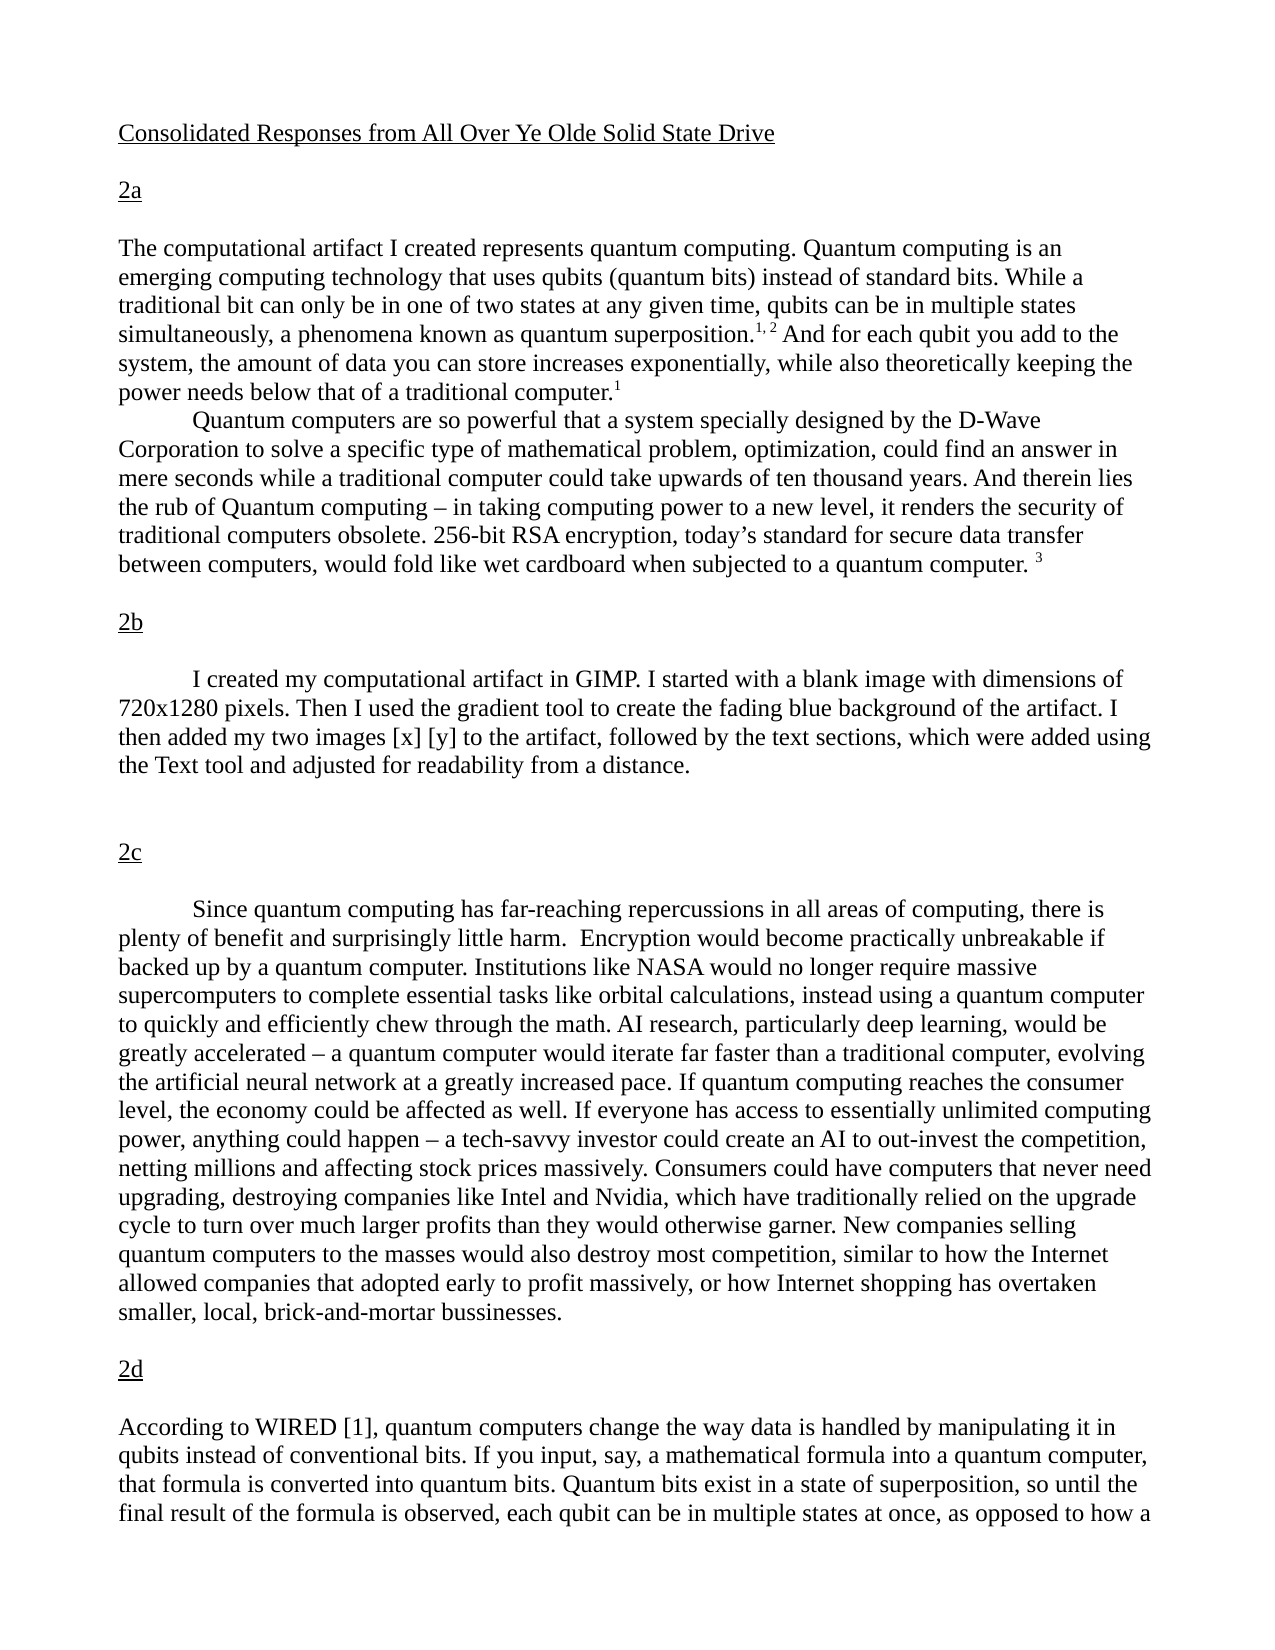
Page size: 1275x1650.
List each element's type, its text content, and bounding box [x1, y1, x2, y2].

text Consolidated Responses from All Over Ye Olde Solid State Drive [118, 118, 1157, 147]
text Since quantum computing has far-reaching repercussions in all areas of computing, there is plenty of benefit and surprisingly little harm. Encryption would become practically unbreakable if backed up by a quantum computer. Institutions like NASA would no longer require massive supercomputers to complete essential tasks like orbital calculations, instead using a quantum computer to quickly and efficiently chew through the math. AI research, particularly deep learning, would be greatly accelerated – a quantum computer would iterate far faster than a traditional computer, evolving the artificial neural network at a greatly increased pace. If quantum computing reaches the consumer level, the economy could be affected as well. If everyone has access to essentially unlimited computing power, anything could happen – a tech-savvy investor could create an AI to out-invest the competition, netting millions and affecting stock prices massively. Consumers could have computers that never need upgrading, destroying companies like Intel and Nvidia, which have traditionally relied on the upgrade cycle to turn over much larger profits than they would otherwise garner. New companies selling quantum computers to the masses would also destroy most competition, similar to how the Internet allowed companies that adopted early to profit massively, or how Internet shopping has overtaken smaller, local, brick-and-mortar bussinesses. [118, 894, 1157, 1326]
text I created my computational artifact in GIMP. I started with a blank image with dimensions of 720x1280 pixels. Then I used the gradient tool to create the fading blue background of the artifact. I then added my two images [x] [y] to the artifact, followed by the text sections, which were added using the Text tool and adjusted for readability from a distance. [118, 664, 1157, 779]
text 2c [118, 837, 1157, 866]
text 2d [118, 1354, 1157, 1383]
text The computational artifact I created represents quantum computing. Quantum computing is an emerging computing technology that uses qubits (quantum bits) instead of standard bits. While a traditional bit can only be in one of two states at any given time, qubits can be in multiple states simultaneously, a phenomena known as quantum superposition.1, 2 And for each qubit you add to the system, the amount of data you can store increases exponentially, while also theoretically keeping the power needs below that of a traditional computer.1 [118, 233, 1157, 406]
text 2b [118, 607, 1157, 636]
text 2a [118, 176, 1157, 204]
text According to WIRED [1], quantum computers change the way data is handled by manipulating it in qubits instead of conventional bits. If you input, say, a mathematical formula into a quantum computer, that formula is converted into quantum bits. Quantum bits exist in a state of superposition, so until the final result of the formula is observed, each qubit can be in multiple states at once, as opposed to how a [118, 1412, 1157, 1527]
text Quantum computers are so powerful that a system specially designed by the D-Wave Corporation to solve a specific type of mathematical problem, optimization, could find an answer in mere seconds while a traditional computer could take upwards of ten thousand years. And therein lies the rub of Quantum computing – in taking computing power to a new level, it renders the security of traditional computers obsolete. 256-bit RSA encryption, today’s standard for secure data transfer between computers, would fold like wet cardboard when subjected to a quantum computer. 3 [118, 406, 1157, 578]
